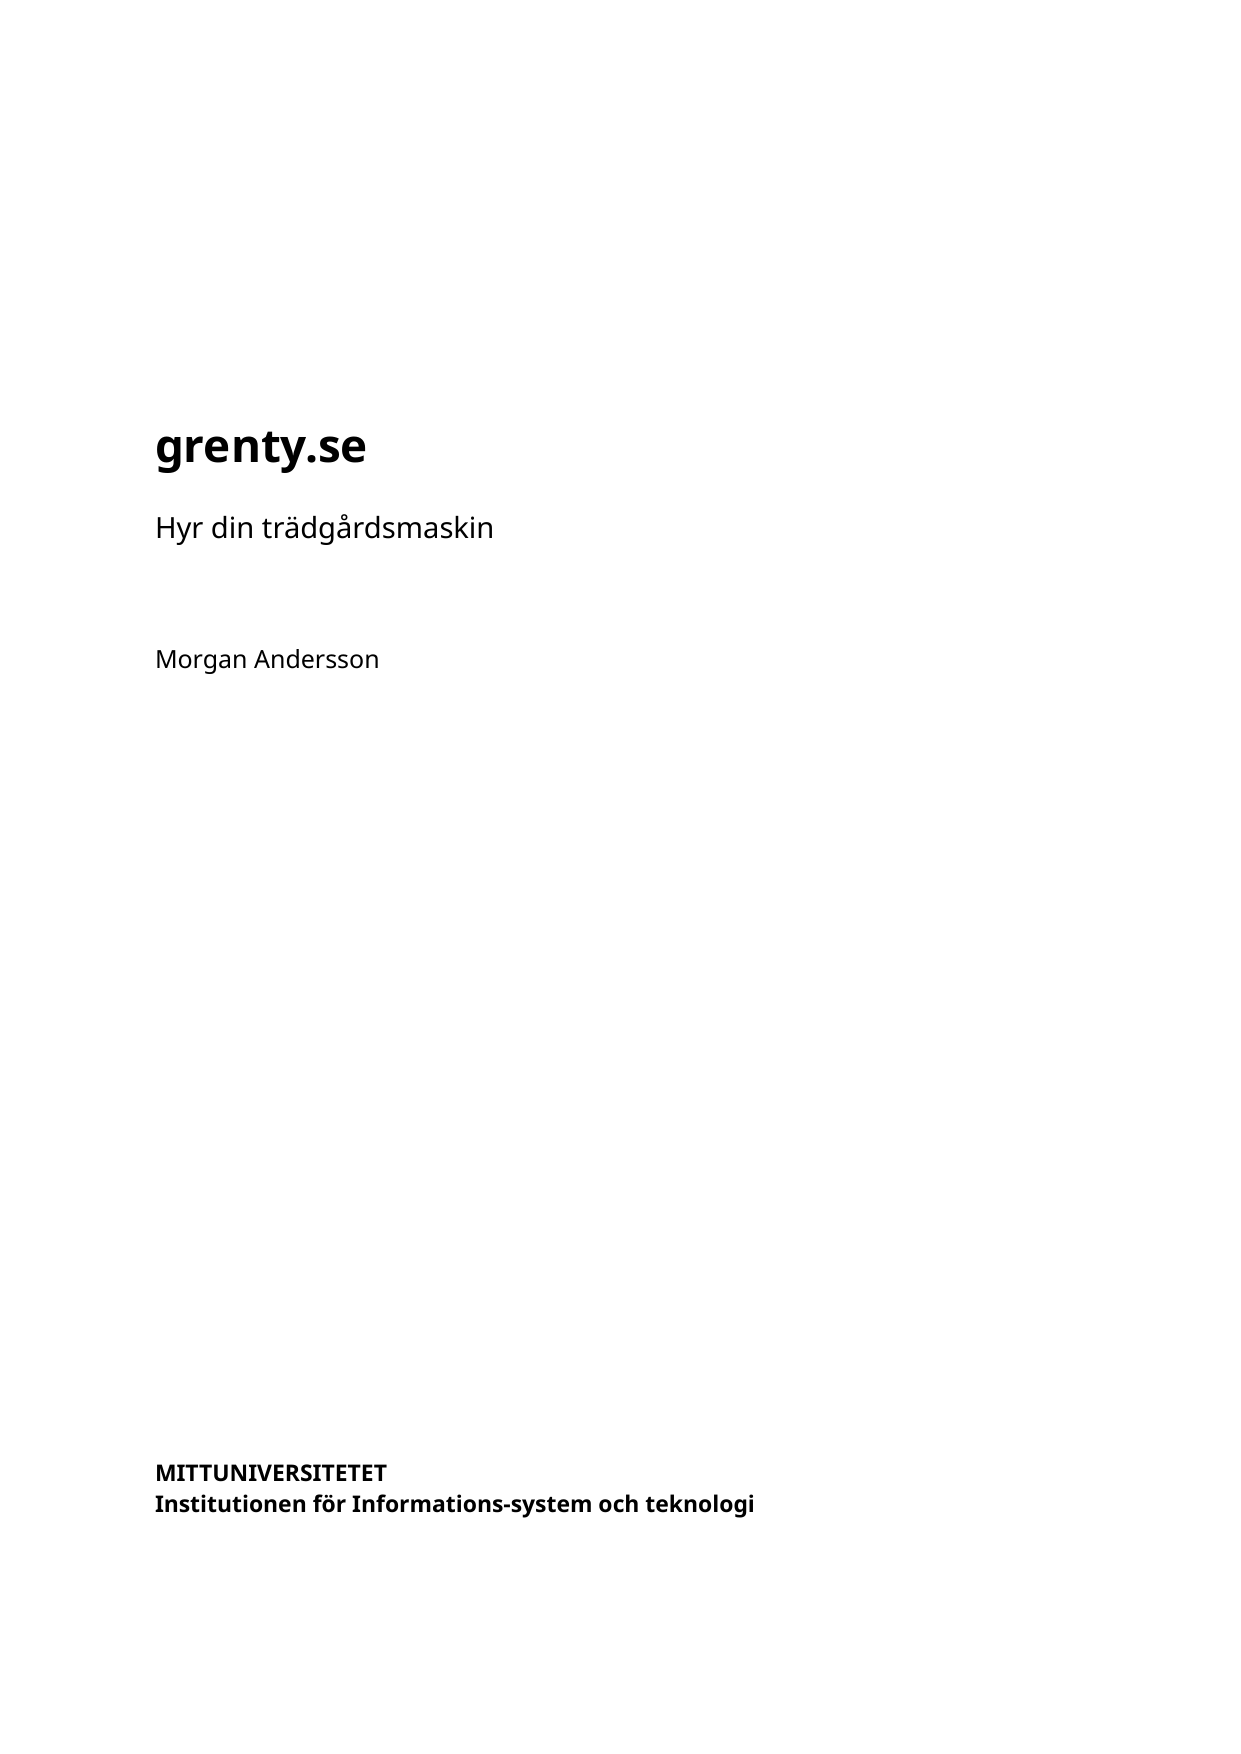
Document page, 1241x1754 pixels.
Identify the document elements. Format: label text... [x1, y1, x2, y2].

text Självständigt arbete på grundnivå [155, 766, 1100, 834]
subtitle grenty.se [155, 414, 1100, 476]
text MITTUNIVERSITETET Institutionen för Informations-system och teknologi [155, 1457, 1100, 1519]
subtitle Morgan Andersson [155, 642, 1100, 676]
subtitle Hyr din trädgårdsmaskin [155, 507, 1100, 547]
